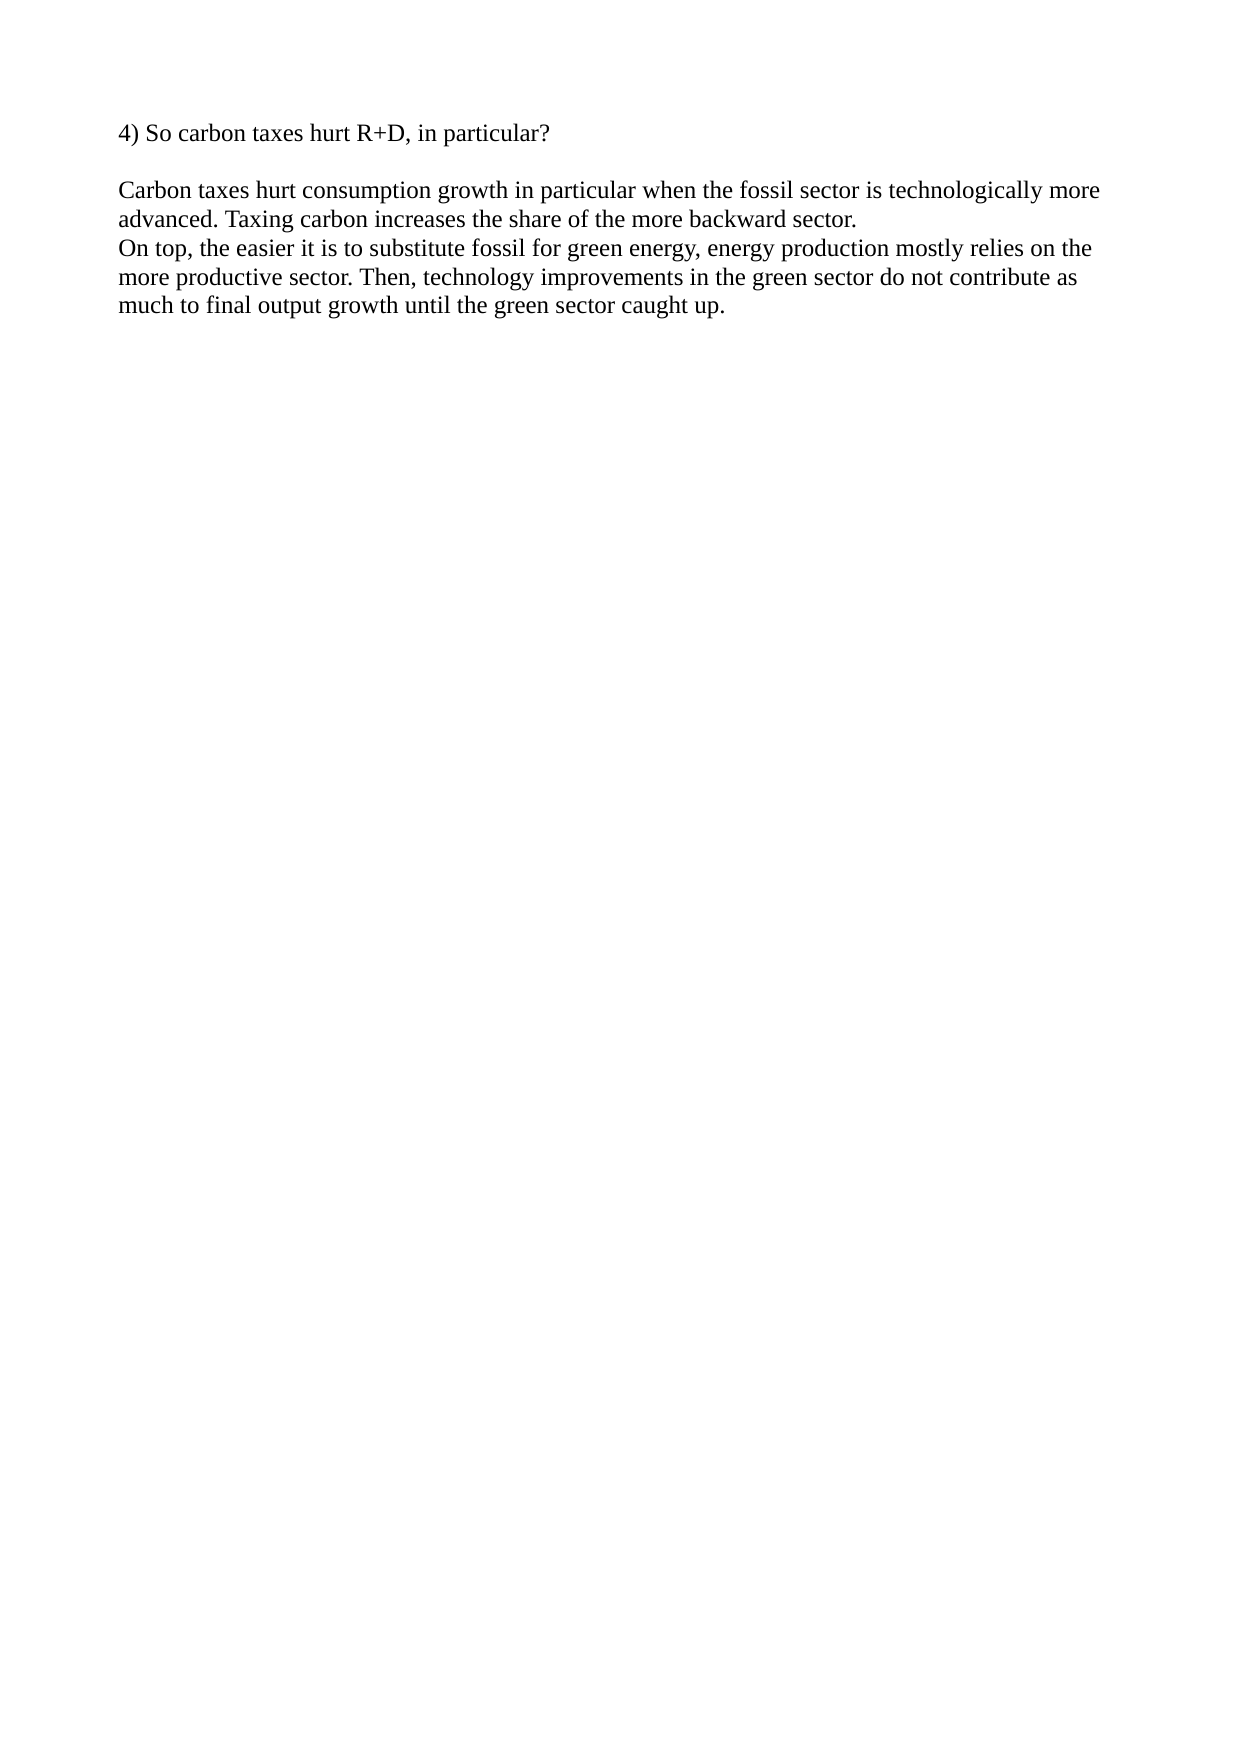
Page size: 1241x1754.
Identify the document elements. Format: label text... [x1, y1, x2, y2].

text 4) So carbon taxes hurt R+D, in particular? [118, 118, 1122, 147]
text Carbon taxes hurt consumption growth in particular when the fossil sector is technologically more advanced. Taxing carbon increases the share of the more backward sector. [118, 176, 1122, 233]
text On top, the easier it is to substitute fossil for green energy, energy production mostly relies on the more productive sector. Then, technology improvements in the green sector do not contribute as much to final output growth until the green sector caught up. [118, 233, 1122, 319]
